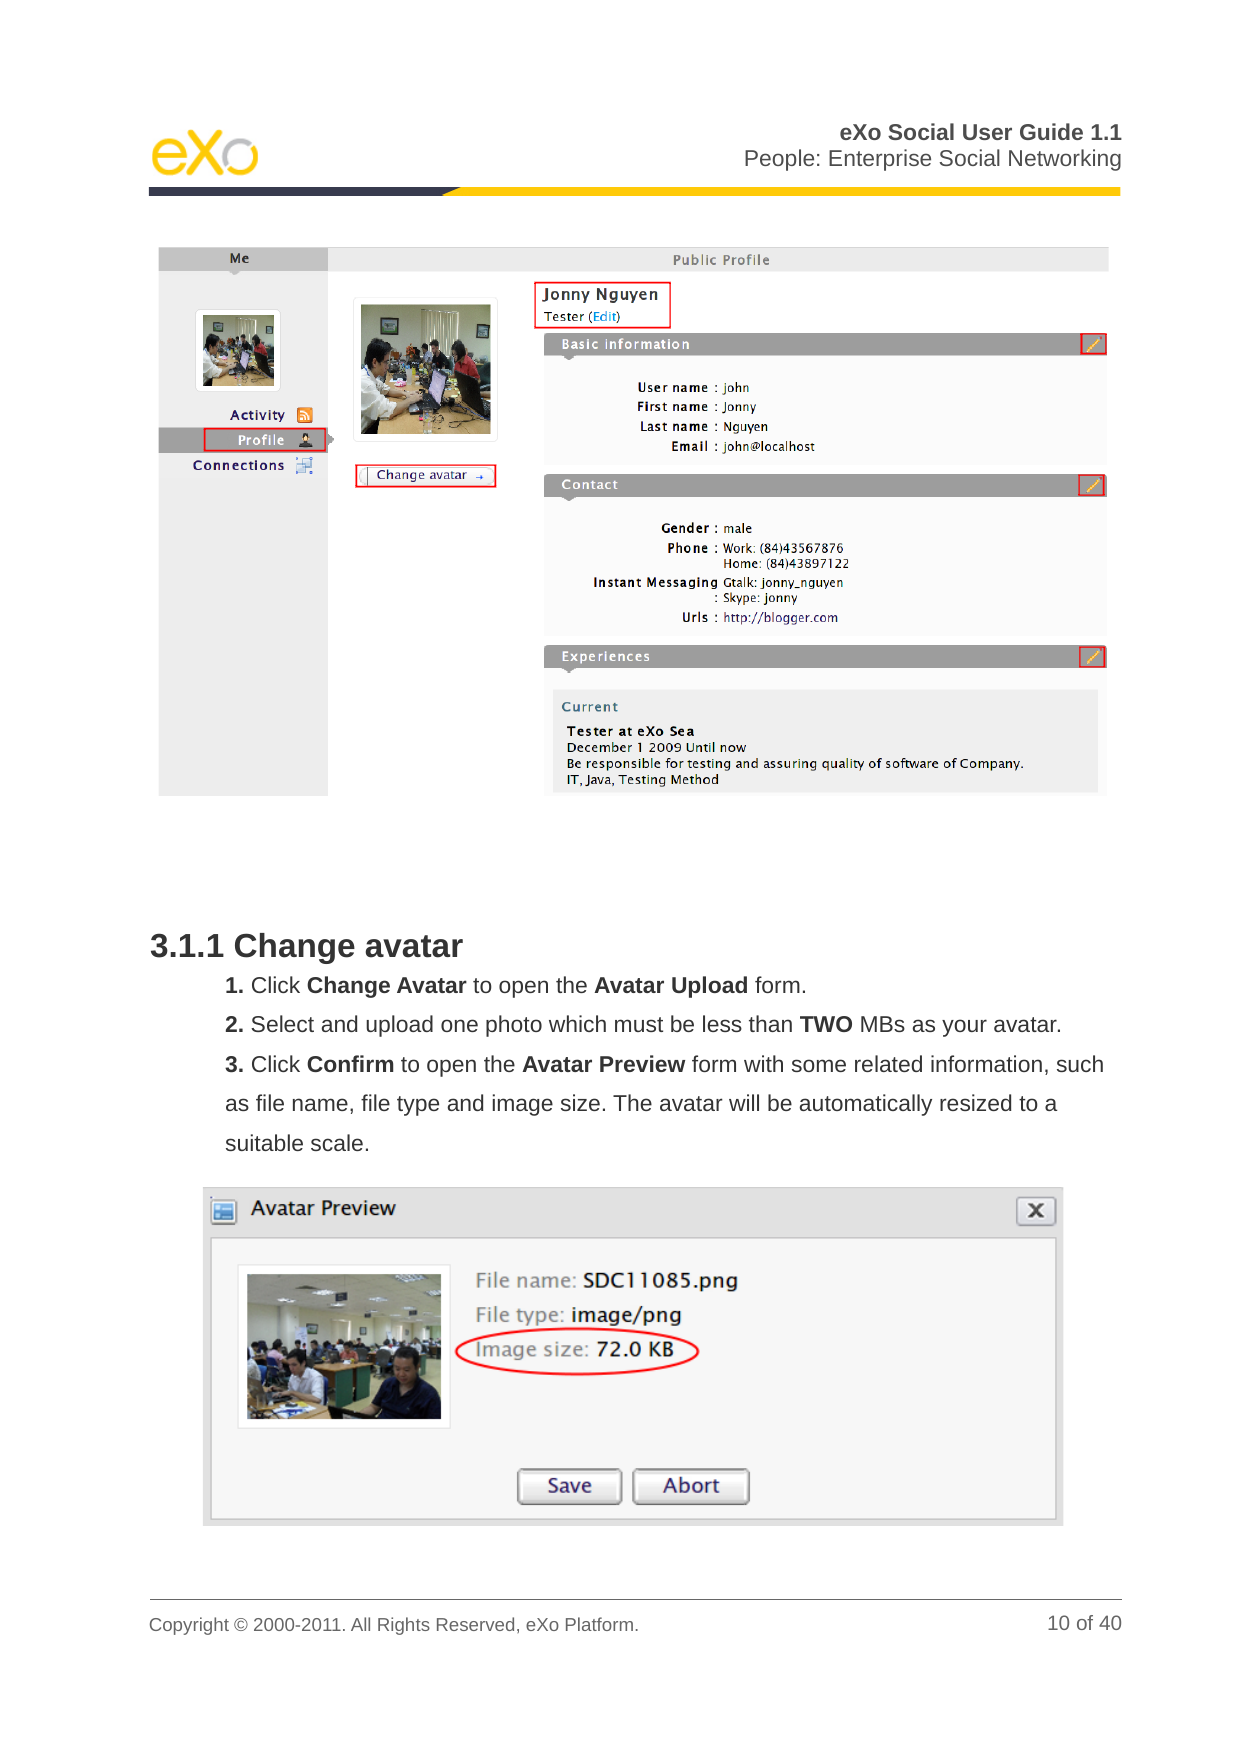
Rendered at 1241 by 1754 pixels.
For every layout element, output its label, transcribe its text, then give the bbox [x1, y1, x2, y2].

list 1. Click Change Avatar to open the Avatar Upload form. [187, 972, 1122, 998]
picture [202, 1187, 1064, 1526]
list 3. Click Confirm to open the Avatar Preview form with some related information, such as file name, file type and image size. The avatar will be automatically resized to a suitable scale. [187, 1051, 1122, 1156]
subtitle Change avatar [150, 926, 1122, 964]
list 2. Select and upload one photo which must be less than TWO MBs as your avatar. [187, 1011, 1122, 1037]
picture [158, 247, 1109, 796]
picture [148, 187, 1121, 196]
picture [152, 129, 259, 176]
